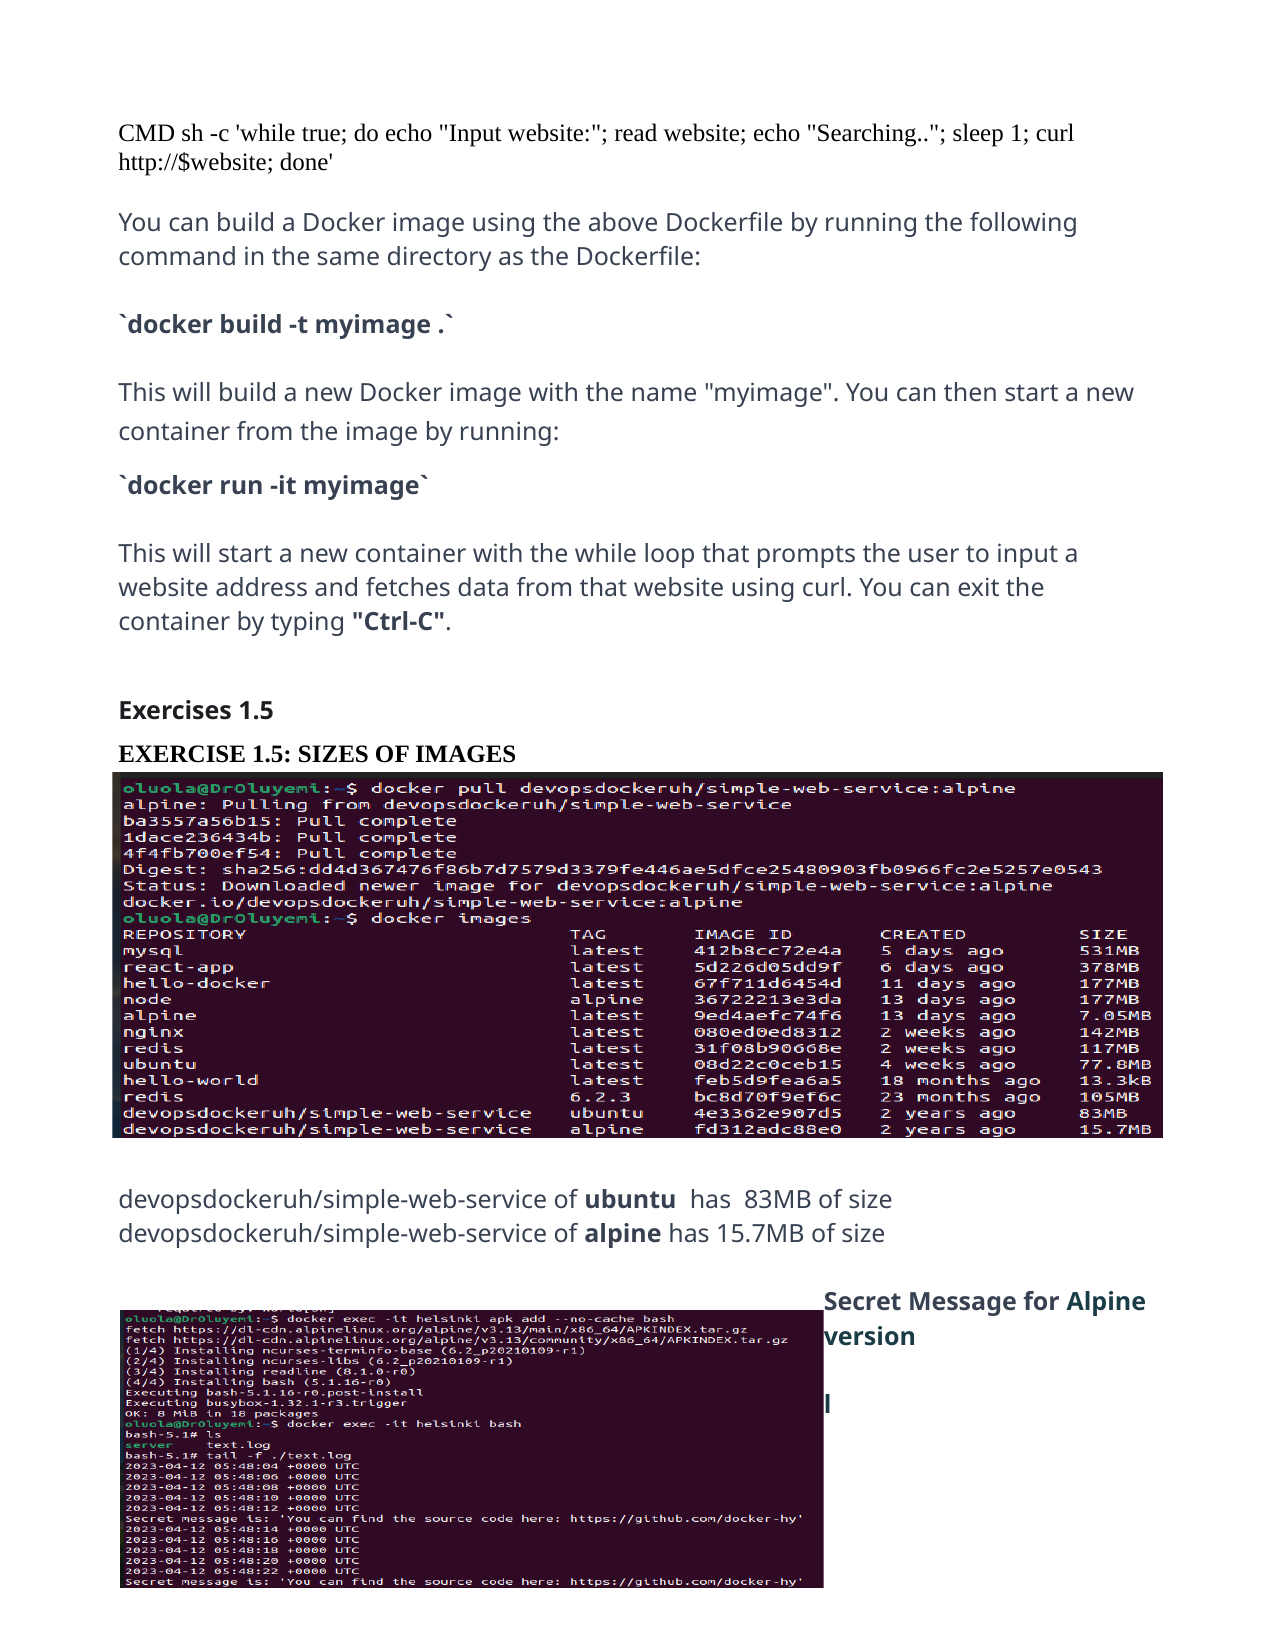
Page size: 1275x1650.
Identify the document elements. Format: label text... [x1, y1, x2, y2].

subtitle Exercises 1.5 ​ [118, 693, 1157, 727]
text devopsdockeruh/simple-web-service of alpine has 15.7MB of size [118, 1216, 1157, 1250]
text l [824, 1386, 1157, 1420]
text `docker run -it myimage` [118, 468, 1157, 502]
text devopsdockeruh/simple-web-service of ubuntu has 83MB of size [118, 1182, 1157, 1216]
text This will start a new container with the while loop that prompts the user to input a website address and fetches data from that website using curl. You can exit the container by typing "Ctrl-C". [118, 536, 1157, 638]
text EXERCISE 1.5: SIZES OF IMAGES [118, 739, 1157, 768]
text `docker build -t myimage .` [118, 307, 1157, 341]
text Secret Message for Alpine version [118, 1284, 1157, 1352]
text CMD sh -c 'while true; do echo "Input website:"; read website; echo "Searching.."; sleep 1; curl http://$website; done' [118, 118, 1157, 176]
text This will build a new Docker image with the name "myimage". You can then start a new container from the image by running: [118, 375, 1157, 448]
text You can build a Docker image using the above Dockerfile by running the following command in the same directory as the Dockerfile: [118, 204, 1157, 272]
picture [112, 772, 1163, 1138]
picture [120, 1310, 824, 1588]
